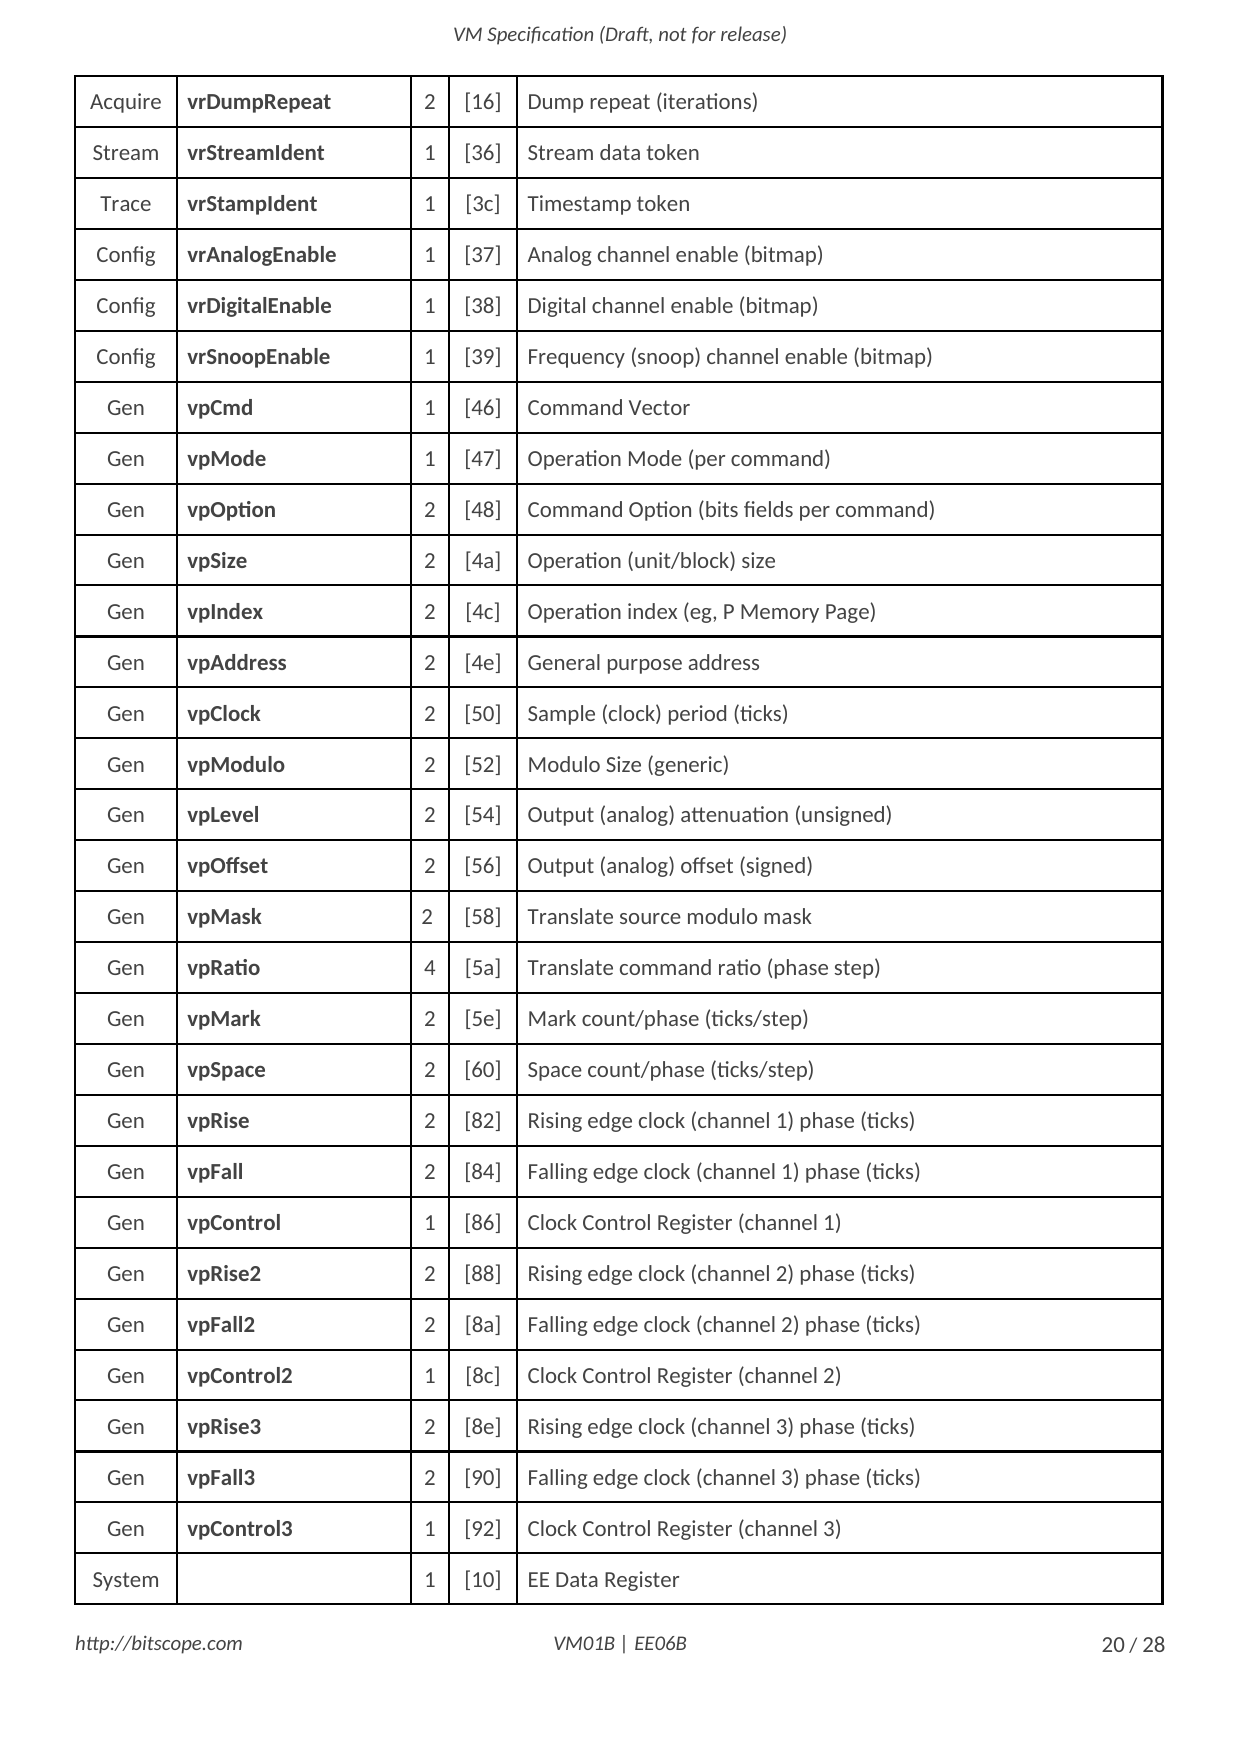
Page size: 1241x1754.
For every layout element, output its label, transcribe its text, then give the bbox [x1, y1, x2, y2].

table_cell Gen [76, 1096, 176, 1145]
table_cell 2 [412, 1453, 448, 1501]
table_cell [50] [450, 688, 516, 737]
table_cell Digital channel enable (bitmap) [518, 281, 1161, 330]
table_cell Rising edge clock (channel 3) phase (ticks) [518, 1401, 1161, 1450]
table_cell 2 [412, 1045, 448, 1094]
table_cell [8a] [450, 1300, 516, 1348]
table_cell Config [76, 281, 176, 330]
table_cell 1 [412, 128, 448, 177]
table_cell Gen [76, 688, 176, 737]
table_cell vpAddress [178, 638, 410, 686]
table_cell [16] [450, 77, 516, 126]
table_cell Gen [76, 892, 176, 941]
table_cell Falling edge clock (channel 1) phase (ticks) [518, 1147, 1161, 1196]
table_cell vpCmd [178, 383, 410, 432]
table_cell vpRatio [178, 943, 410, 992]
table_cell [46] [450, 383, 516, 432]
table_cell Gen [76, 1249, 176, 1297]
table_cell Dump repeat (iterations) [518, 77, 1161, 126]
table_cell [10] [450, 1554, 516, 1603]
table_cell Rising edge clock (channel 1) phase (ticks) [518, 1096, 1161, 1145]
table_cell 1 [412, 383, 448, 432]
table_cell Clock Control Register (channel 3) [518, 1503, 1161, 1552]
table_cell 2 [412, 1249, 448, 1297]
table_cell [8e] [450, 1401, 516, 1450]
table_cell 1 [412, 230, 448, 279]
table_cell Gen [76, 383, 176, 432]
table_cell Gen [76, 1147, 176, 1196]
table_cell [56] [450, 841, 516, 890]
table_cell Gen [76, 1453, 176, 1501]
table_cell Analog channel enable (bitmap) [518, 230, 1161, 279]
table_cell vpMask [178, 892, 410, 941]
table_cell vrStreamIdent [178, 128, 410, 177]
table_cell [52] [450, 739, 516, 788]
table_cell Acquire [76, 77, 176, 126]
table_cell 2 [412, 790, 448, 839]
table_cell Sample (clock) period (ticks) [518, 688, 1161, 737]
table_cell [82] [450, 1096, 516, 1145]
table_cell 2 [412, 77, 448, 126]
table_cell vpFall3 [178, 1453, 410, 1501]
table_cell vpOffset [178, 841, 410, 890]
table_cell 2 [412, 892, 448, 941]
table_cell vpFall2 [178, 1300, 410, 1348]
table_cell Gen [76, 1198, 176, 1247]
table_cell 1 [412, 434, 448, 482]
table_cell 4 [412, 943, 448, 992]
table_cell Translate source modulo mask [518, 892, 1161, 941]
table_cell vrSnoopEnable [178, 332, 410, 381]
table_cell vrDumpRepeat [178, 77, 410, 126]
table_cell [178, 1554, 410, 1603]
table_cell 2 [412, 1401, 448, 1450]
table_cell 2 [412, 536, 448, 584]
table_cell Stream data token [518, 128, 1161, 177]
table_cell vpSpace [178, 1045, 410, 1094]
table_cell Mark count/phase (ticks/step) [518, 994, 1161, 1043]
table_cell Gen [76, 739, 176, 788]
table_cell Gen [76, 841, 176, 890]
table_cell Command Vector [518, 383, 1161, 432]
table_cell [60] [450, 1045, 516, 1094]
table_cell vpSize [178, 536, 410, 584]
table_cell vpIndex [178, 586, 410, 635]
table_cell Clock Control Register (channel 2) [518, 1351, 1161, 1399]
table_cell vpControl2 [178, 1351, 410, 1399]
table_cell vpRise2 [178, 1249, 410, 1297]
table_cell 1 [412, 1554, 448, 1603]
table_cell [3c] [450, 179, 516, 228]
table_cell vpModulo [178, 739, 410, 788]
table_cell vpRise [178, 1096, 410, 1145]
table_cell EE Data Register [518, 1554, 1161, 1603]
table_cell [48] [450, 485, 516, 533]
table_cell [5e] [450, 994, 516, 1043]
table_cell vpControl [178, 1198, 410, 1247]
table_cell [37] [450, 230, 516, 279]
table_cell Space count/phase (ticks/step) [518, 1045, 1161, 1094]
table_cell vpMode [178, 434, 410, 482]
table_cell [84] [450, 1147, 516, 1196]
table_cell Operation index (eg, P Memory Page) [518, 586, 1161, 635]
table_cell [4e] [450, 638, 516, 686]
table_cell Modulo Size (generic) [518, 739, 1161, 788]
table_cell Output (analog) attenuation (unsigned) [518, 790, 1161, 839]
table_cell [5a] [450, 943, 516, 992]
table_cell [36] [450, 128, 516, 177]
table_cell vpOption [178, 485, 410, 533]
table_cell 1 [412, 1198, 448, 1247]
table_cell Gen [76, 1351, 176, 1399]
table_cell Config [76, 332, 176, 381]
table_cell [90] [450, 1453, 516, 1501]
table_cell Config [76, 230, 176, 279]
table_cell vpRise3 [178, 1401, 410, 1450]
table_cell [38] [450, 281, 516, 330]
table_cell vrStampIdent [178, 179, 410, 228]
table_cell vpFall [178, 1147, 410, 1196]
table_cell [47] [450, 434, 516, 482]
table_cell vpClock [178, 688, 410, 737]
table_cell 2 [412, 1300, 448, 1348]
table_cell 2 [412, 994, 448, 1043]
table_cell Gen [76, 536, 176, 584]
table_cell 2 [412, 841, 448, 890]
table_cell 2 [412, 739, 448, 788]
table_cell Stream [76, 128, 176, 177]
table_cell Rising edge clock (channel 2) phase (ticks) [518, 1249, 1161, 1297]
table_cell [88] [450, 1249, 516, 1297]
table_cell Translate command ratio (phase step) [518, 943, 1161, 992]
table_cell Timestamp token [518, 179, 1161, 228]
table_cell 1 [412, 179, 448, 228]
table_cell [54] [450, 790, 516, 839]
table_cell Gen [76, 485, 176, 533]
table_cell 1 [412, 332, 448, 381]
table_cell [39] [450, 332, 516, 381]
table_cell Gen [76, 586, 176, 635]
table_cell [58] [450, 892, 516, 941]
table_cell [4c] [450, 586, 516, 635]
table_cell [92] [450, 1503, 516, 1552]
table_cell vpMark [178, 994, 410, 1043]
table_cell Gen [76, 790, 176, 839]
table_cell Command Option (bits fields per command) [518, 485, 1161, 533]
table_cell Gen [76, 638, 176, 686]
table_cell Gen [76, 943, 176, 992]
table_cell Gen [76, 434, 176, 482]
table_cell 2 [412, 586, 448, 635]
table_cell [86] [450, 1198, 516, 1247]
table_cell 1 [412, 1351, 448, 1399]
table_cell 1 [412, 1503, 448, 1552]
table_cell Gen [76, 1045, 176, 1094]
table_cell Falling edge clock (channel 2) phase (ticks) [518, 1300, 1161, 1348]
table_cell 2 [412, 688, 448, 737]
table_cell Gen [76, 1401, 176, 1450]
table_cell [4a] [450, 536, 516, 584]
table_cell Gen [76, 1300, 176, 1348]
table_cell Operation (unit/block) size [518, 536, 1161, 584]
table_cell 1 [412, 281, 448, 330]
table_cell Output (analog) offset (signed) [518, 841, 1161, 890]
table_cell 2 [412, 1096, 448, 1145]
table_cell vpControl3 [178, 1503, 410, 1552]
table_cell Trace [76, 179, 176, 228]
table_cell Gen [76, 994, 176, 1043]
table_cell vrDigitalEnable [178, 281, 410, 330]
table_cell vpLevel [178, 790, 410, 839]
table_cell System [76, 1554, 176, 1603]
table_cell Falling edge clock (channel 3) phase (ticks) [518, 1453, 1161, 1501]
table_cell Clock Control Register (channel 1) [518, 1198, 1161, 1247]
table_cell 2 [412, 485, 448, 533]
table_cell General purpose address [518, 638, 1161, 686]
table_cell Frequency (snoop) channel enable (bitmap) [518, 332, 1161, 381]
table_cell vrAnalogEnable [178, 230, 410, 279]
table_cell 2 [412, 638, 448, 686]
table_cell Gen [76, 1503, 176, 1552]
table_cell [8c] [450, 1351, 516, 1399]
table_cell Operation Mode (per command) [518, 434, 1161, 482]
table_cell 2 [412, 1147, 448, 1196]
